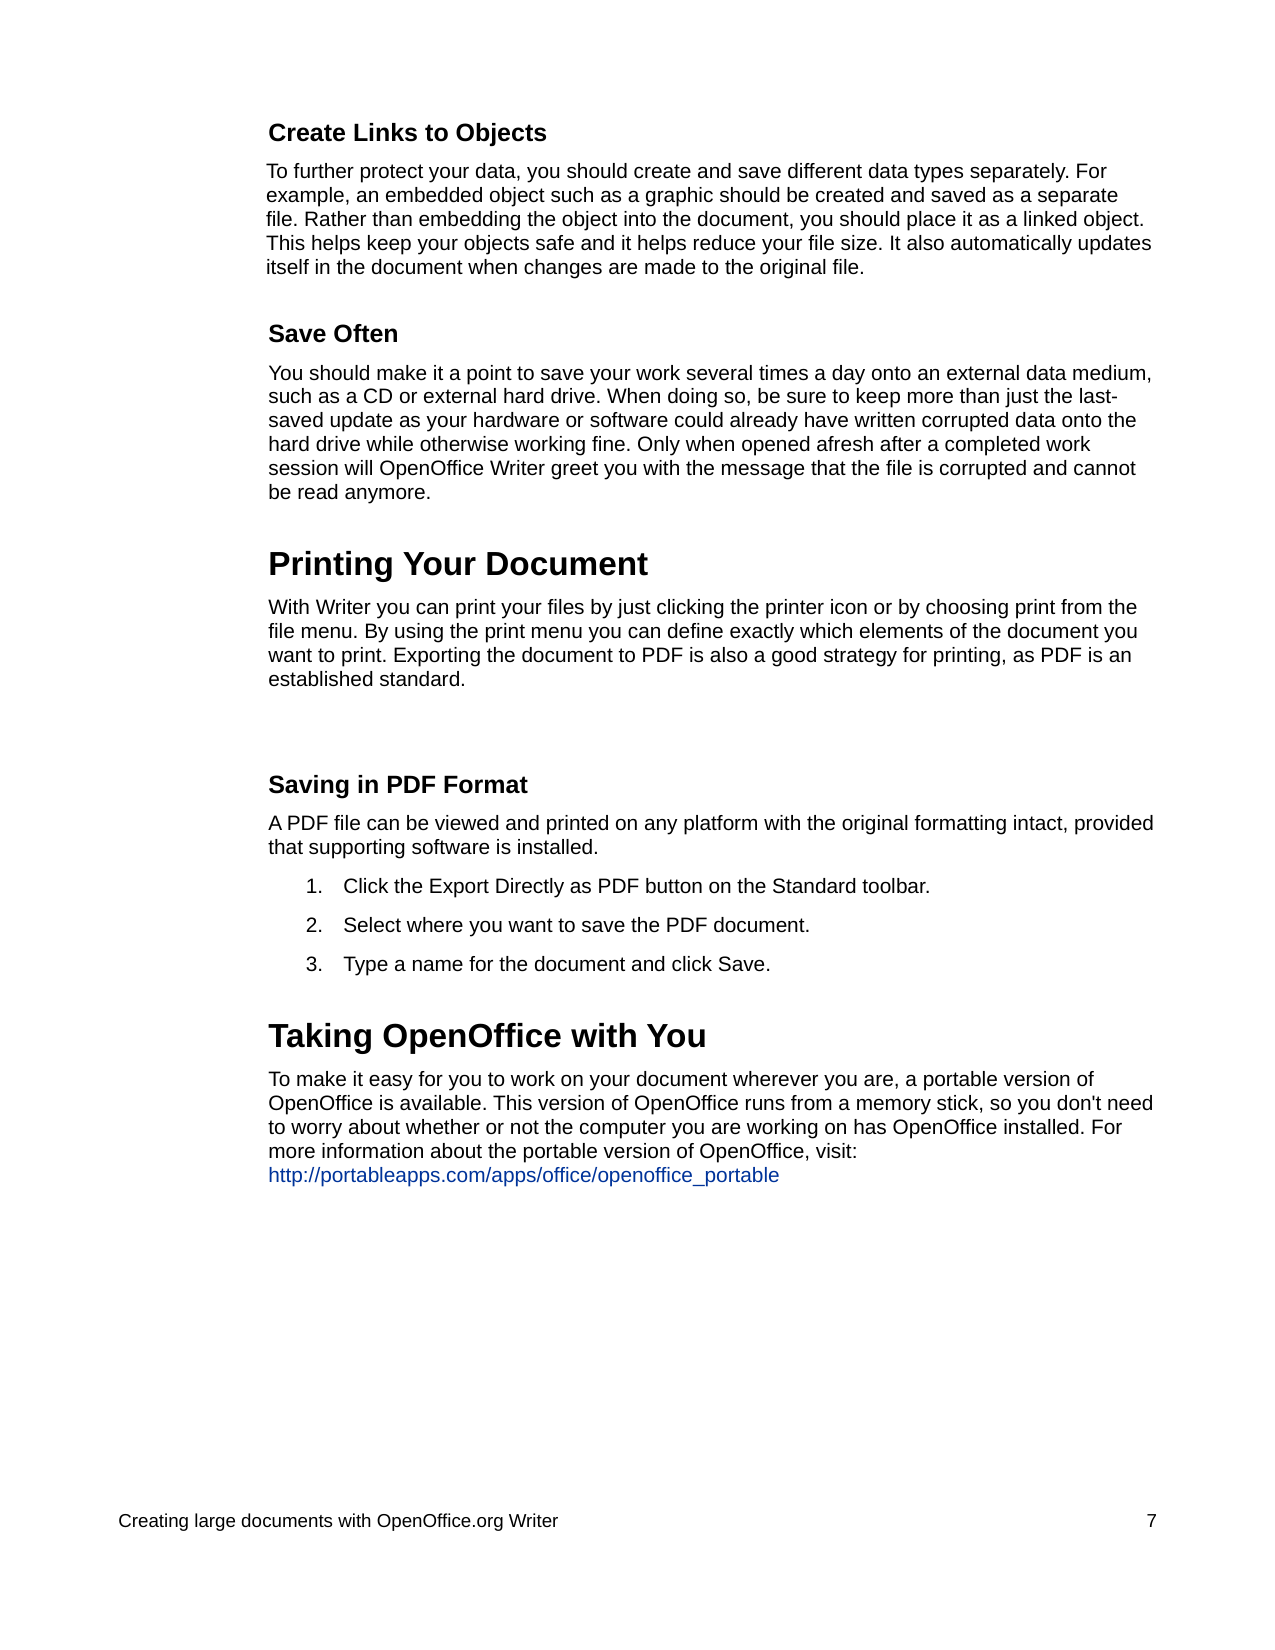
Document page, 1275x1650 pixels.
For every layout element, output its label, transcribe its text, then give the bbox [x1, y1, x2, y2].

list Type a name for the document and click Save. [306, 952, 1157, 976]
text To further protect your data, you should create and save different data types separately. For example, an embedded object such as a graphic should be created and saved as a separate file. Rather than embedding the object into the document, you should place it as a linked object. This helps keep your objects safe and it helps reduce your file size. It also automatically updates itself in the document when changes are made to the original file. [266, 159, 1157, 279]
subtitle Save Often [268, 319, 1157, 348]
list Click the Export Directly as PDF button on the Standard toolbar. [306, 874, 1157, 898]
subtitle Printing Your Document [268, 544, 1157, 583]
text A PDF file can be viewed and printed on any platform with the original formatting intact, provided that supporting software is installed. [268, 811, 1157, 859]
text To make it easy for you to work on your document wherever you are, a portable version of OpenOffice is available. This version of OpenOffice runs from a memory stick, so you don't need to worry about whether or not the computer you are working on has OpenOffice installed. For more information about the portable version of OpenOffice, visit: http://portableapps.com/apps/office/openoffice_portable [268, 1067, 1157, 1187]
subtitle Taking OpenOffice with You [268, 1016, 1157, 1054]
subtitle Create Links to Objects [268, 118, 1157, 147]
text You should make it a point to save your work several times a day onto an external data medium, such as a CD or external hard drive. When doing so, be sure to keep more than just the last-saved update as your hardware or software could already have written corrupted data onto the hard drive while otherwise working fine. Only when opened afresh after a completed work session will OpenOffice Writer greet you with the message that the file is corrupted and cannot be read anymore. [268, 360, 1157, 504]
subtitle Saving in PDF Format [268, 770, 1157, 799]
text With Writer you can print your files by just clicking the printer icon or by choosing print from the file menu. By using the print menu you can define exactly which elements of the document you want to print. Exporting the document to PDF is also a good strategy for printing, as PDF is an established standard. [268, 595, 1157, 691]
list Select where you want to save the PDF document. [306, 913, 1157, 937]
